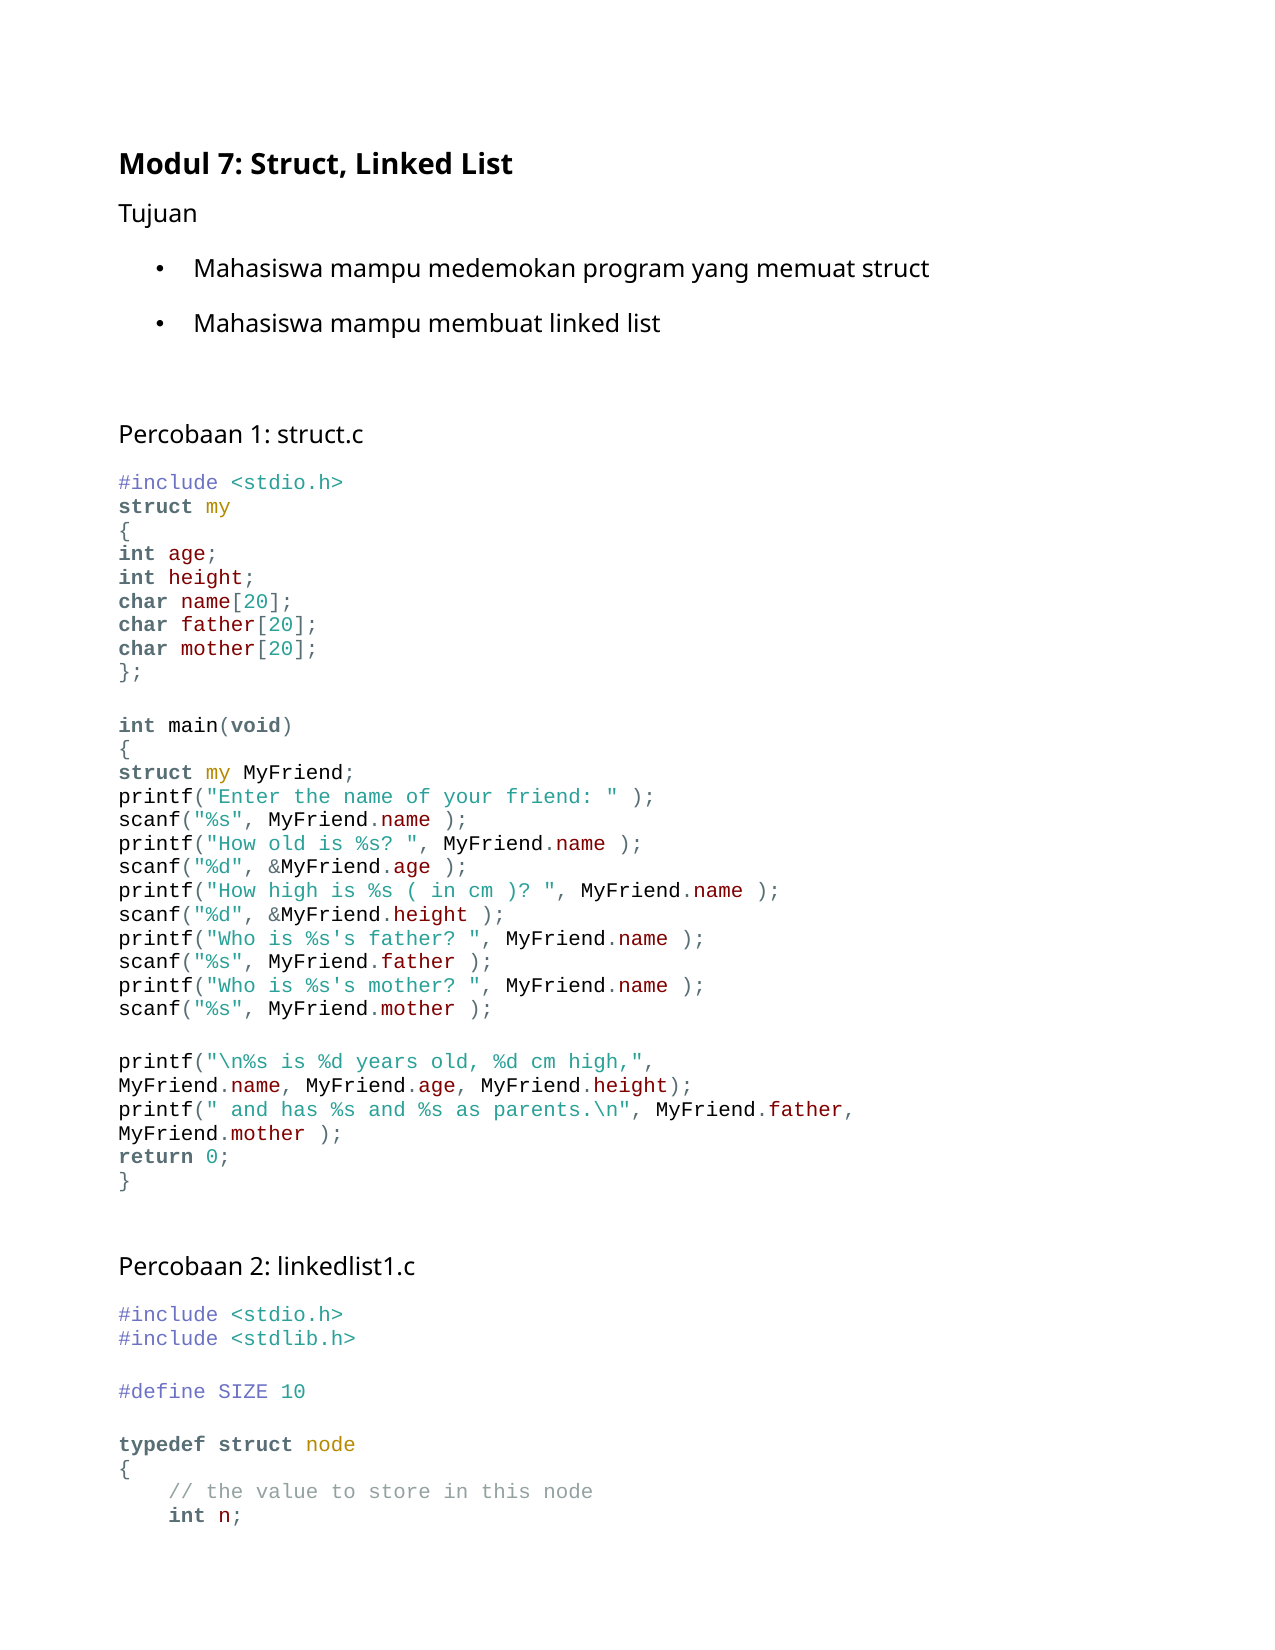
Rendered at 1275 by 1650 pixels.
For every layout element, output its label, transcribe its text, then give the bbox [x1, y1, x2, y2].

text int n; [118, 1505, 1157, 1529]
text printf("Who is %s's father? ", MyFriend.name ); [118, 927, 1157, 951]
text Percobaan 1: struct.c [118, 417, 1157, 451]
text printf(" and has %s and %s as parents.\n", MyFriend.father, [118, 1099, 1157, 1122]
text char father[20]; [118, 614, 1157, 638]
text #include <stdio.h> [118, 472, 1157, 496]
text scanf("%s", MyFriend.father ); [118, 951, 1157, 975]
text scanf("%s", MyFriend.name ); [118, 809, 1157, 833]
text #include <stdlib.h> [118, 1328, 1157, 1352]
list Mahasiswa mampu medemokan program yang memuat struct [156, 251, 1157, 285]
text printf("Who is %s's mother? ", MyFriend.name ); [118, 975, 1157, 998]
text // the value to store in this node [118, 1481, 1157, 1505]
text typedef struct node [118, 1434, 1157, 1458]
text int age; [118, 543, 1157, 567]
text printf("\n%s is %d years old, %d cm high,", [118, 1052, 1157, 1075]
text { [118, 1458, 1157, 1481]
text printf("How old is %s? ", MyFriend.name ); [118, 833, 1157, 857]
text char mother[20]; [118, 638, 1157, 662]
text { [118, 738, 1157, 762]
text struct my [118, 496, 1157, 520]
text Tujuan [118, 195, 1157, 229]
subtitle Modul 7: Struct, Linked List [118, 143, 1157, 183]
text scanf("%d", &MyFriend.height ); [118, 904, 1157, 927]
list Mahasiswa mampu membuat linked list [156, 306, 1157, 340]
text }; [118, 662, 1157, 685]
text { [118, 520, 1157, 543]
text printf("How high is %s ( in cm )? ", MyFriend.name ); [118, 880, 1157, 904]
text #define SIZE 10 [118, 1381, 1157, 1405]
text int main(void) [118, 715, 1157, 738]
text #include <stdio.h> [118, 1304, 1157, 1328]
text printf("Enter the name of your friend: " ); [118, 786, 1157, 809]
text MyFriend.name, MyFriend.age, MyFriend.height); [118, 1075, 1157, 1099]
text } [118, 1170, 1157, 1193]
text scanf("%d", &MyFriend.age ); [118, 857, 1157, 880]
text int height; [118, 567, 1157, 591]
text scanf("%s", MyFriend.mother ); [118, 998, 1157, 1022]
text char name[20]; [118, 591, 1157, 614]
text return 0; [118, 1146, 1157, 1170]
text struct my MyFriend; [118, 762, 1157, 786]
text Percobaan 2: linkedlist1.c [118, 1249, 1157, 1283]
text MyFriend.mother ); [118, 1122, 1157, 1146]
